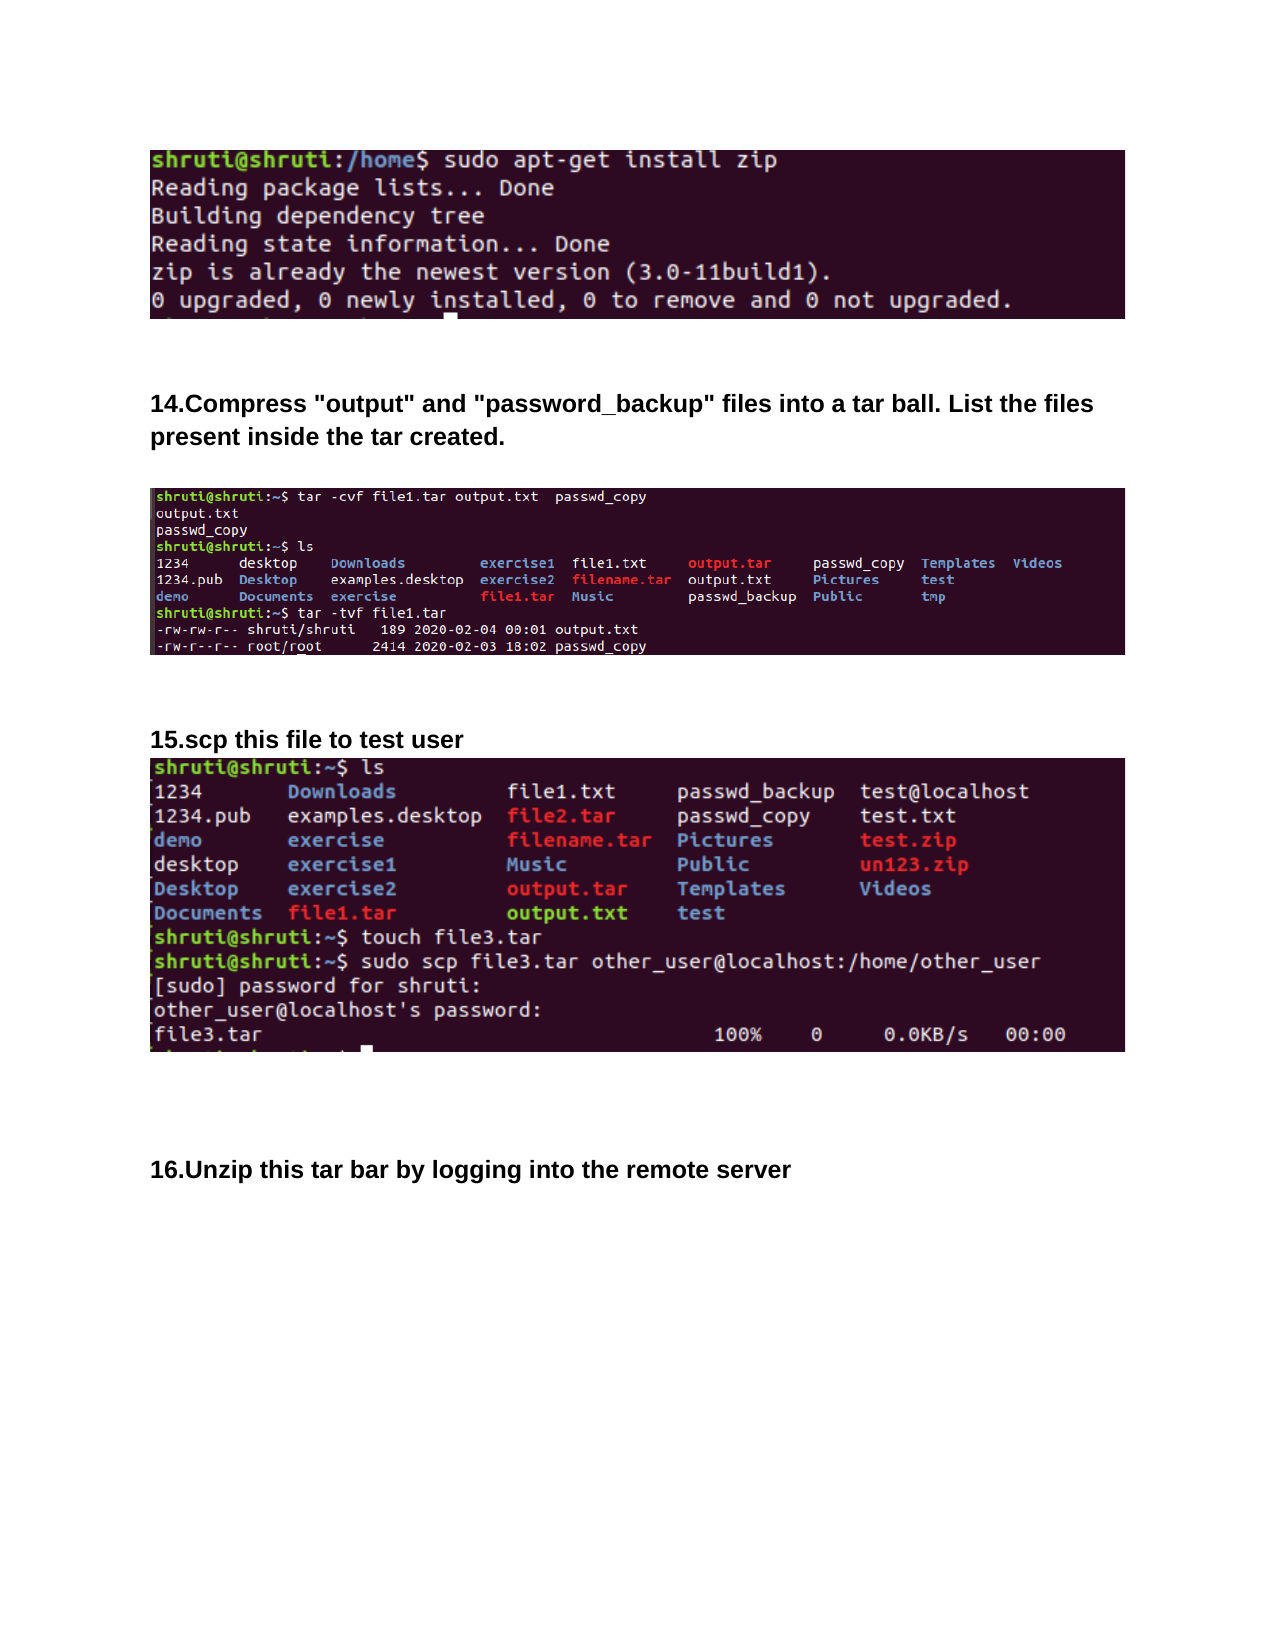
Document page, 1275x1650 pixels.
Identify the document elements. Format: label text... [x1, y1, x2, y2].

picture [150, 150, 1125, 319]
picture [150, 488, 1125, 655]
text 16.Unzip this tar bar by logging into the remote server [150, 1122, 1125, 1183]
text 14.Compress "output" and "password_backup" files into a tar ball. List the files present inside the tar created. [150, 356, 1125, 451]
text 15.scp this file to test user [150, 692, 1125, 754]
picture [150, 758, 1125, 1052]
